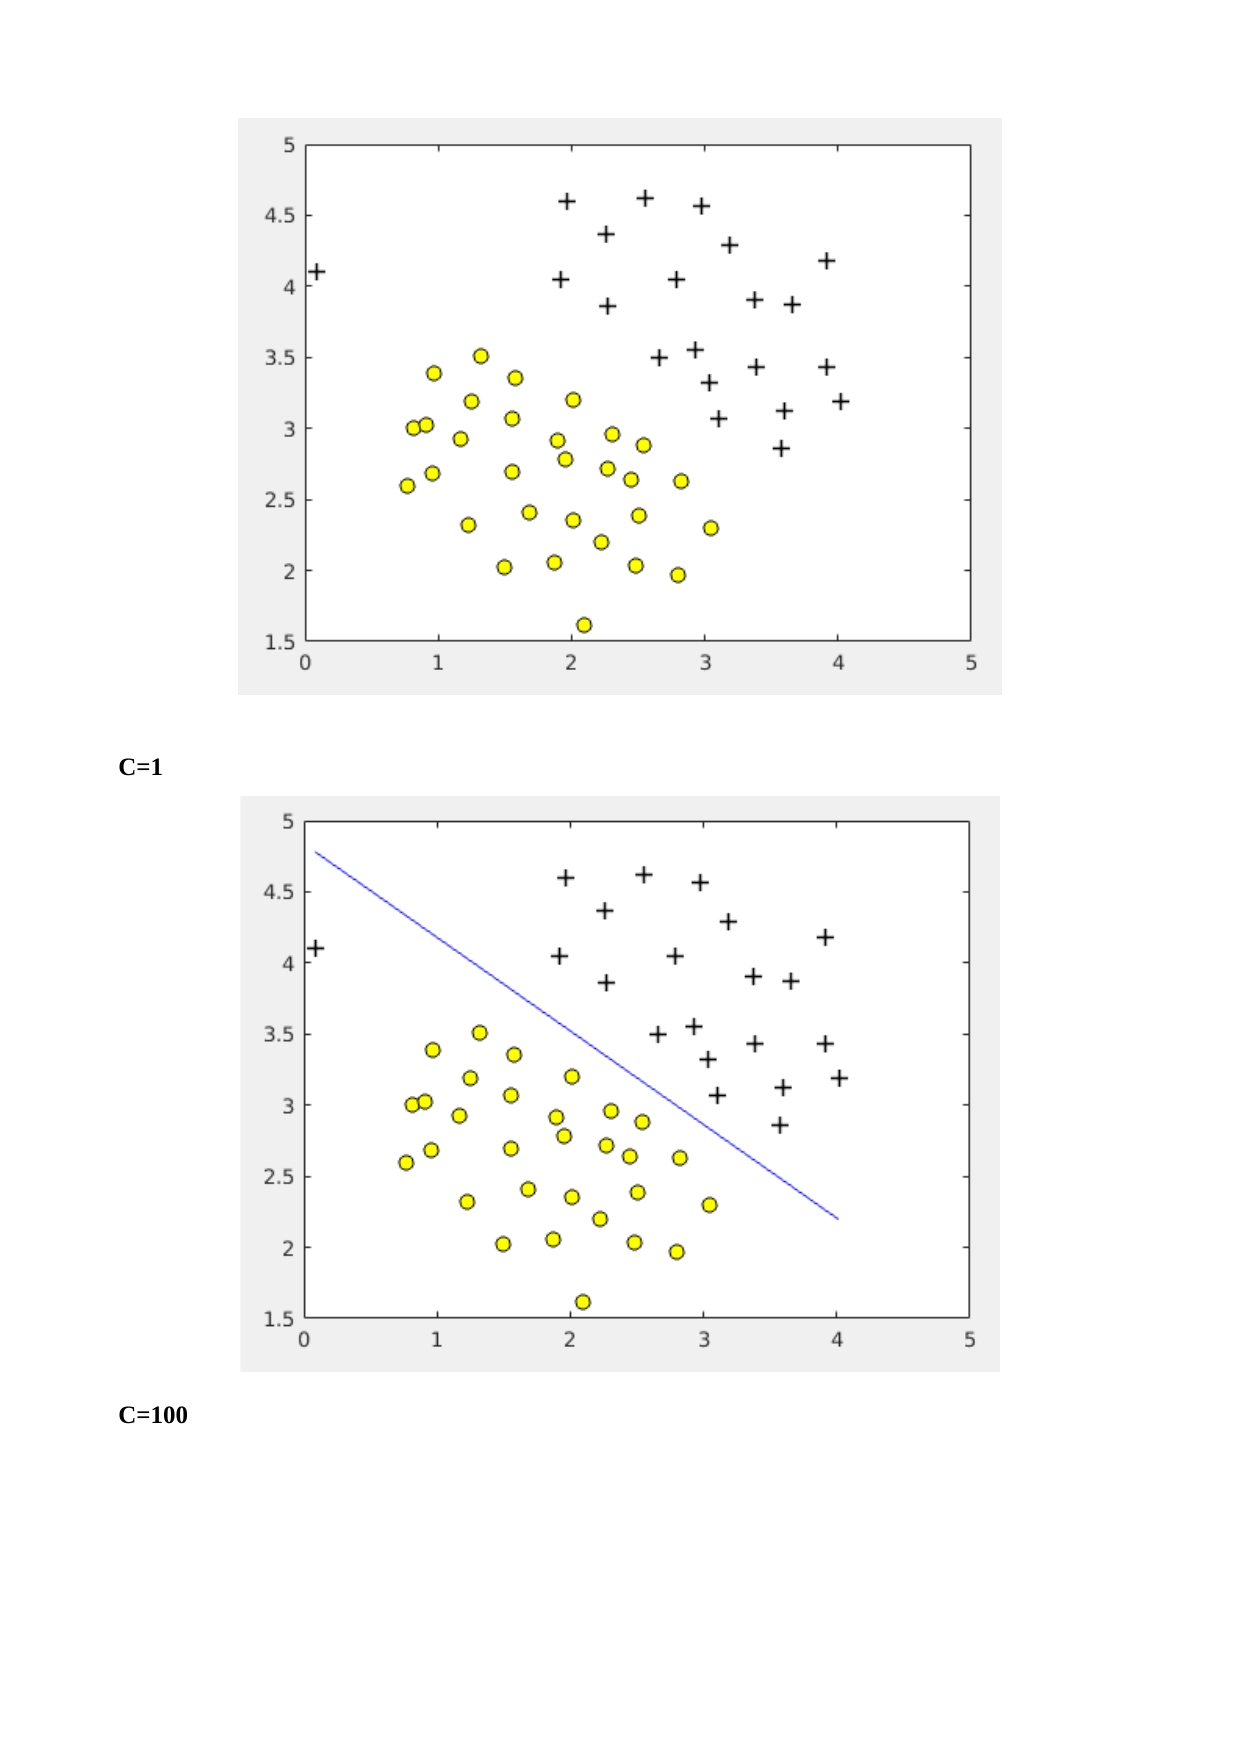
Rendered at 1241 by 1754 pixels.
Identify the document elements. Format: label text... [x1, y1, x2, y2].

text C=1 [118, 752, 1122, 781]
text C=100 [118, 1400, 1122, 1429]
picture [238, 118, 1003, 695]
picture [240, 796, 1000, 1372]
